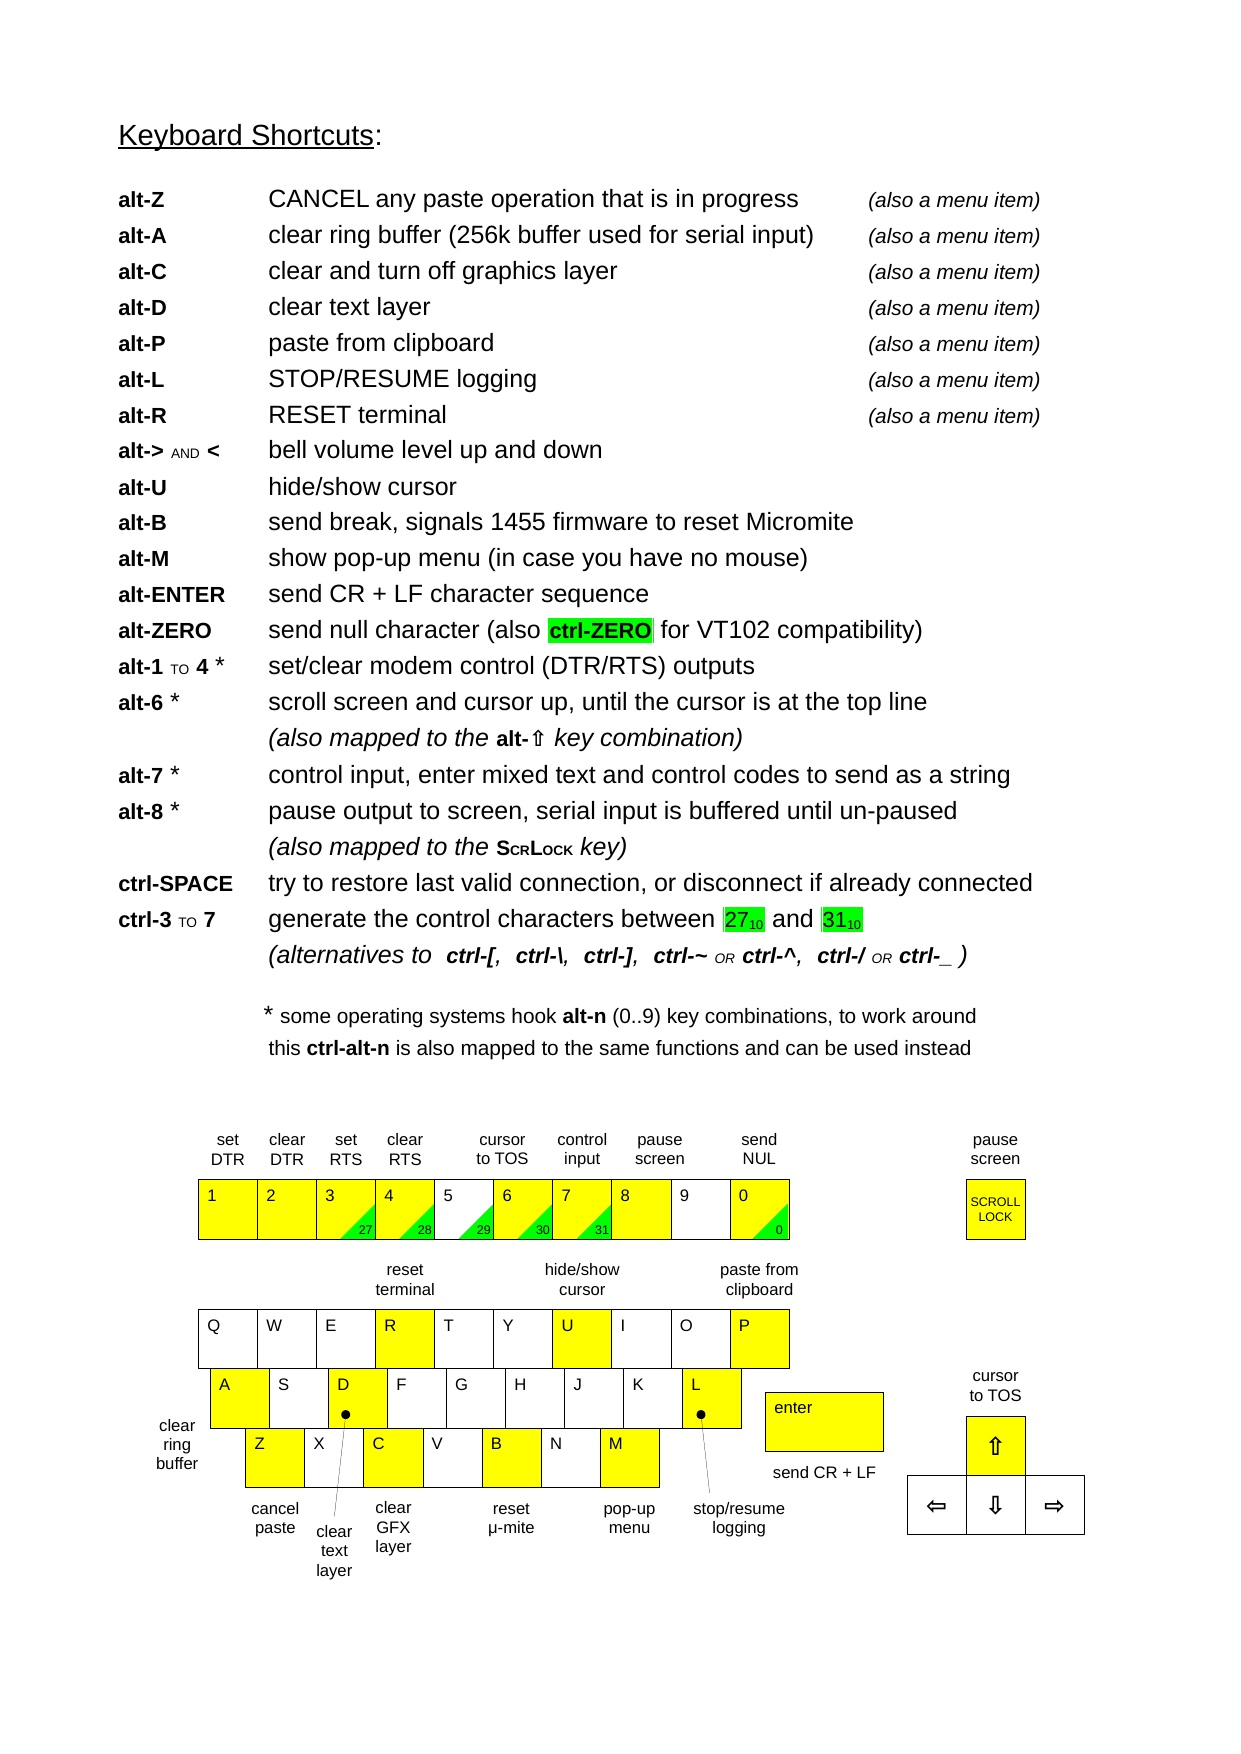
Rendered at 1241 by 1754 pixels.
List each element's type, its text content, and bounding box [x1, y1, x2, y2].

text alt-B send break, signals 1455 firmware to reset Micromite [118, 507, 1122, 536]
text (alternatives to ctrl-[, ctrl-\, ctrl-], ctrl-~ or ctrl-^, ctrl-/ or ctrl-_ ) [118, 940, 1122, 969]
text alt-8 * pause output to screen, serial input is buffered until un-paused [118, 796, 1122, 825]
text (also mapped to the ScrLock key) [118, 832, 1122, 861]
text alt-7 * control input, enter mixed text and control codes to send as a string [118, 760, 1122, 789]
text alt-P paste from clipboard (also a menu item) [118, 328, 1122, 356]
text Keyboard Shortcuts: [118, 118, 1122, 152]
text (also mapped to the alt-⇧ key combination) [118, 723, 1122, 753]
text alt-ZERO send null character (also ⁠ctrl-ZERO⁠ ⁠ for VT102 compatibility) [118, 615, 1122, 644]
text alt-6 * scroll screen and cursor up, until the cursor is at the top line [118, 687, 1122, 716]
text * some operating systems hook alt-n (0..9) key combinations, to work around [118, 1000, 1122, 1028]
text ctrl-3 to 7 generate the control characters between ⁠2710⁠ ⁠ and ⁠3110⁠ ⁠ [118, 904, 1122, 933]
text alt-1 to 4 * set/clear modem control (DTR/RTS) outputs [118, 651, 1122, 680]
text ctrl-SPACE try to restore last valid connection, or disconnect if already connected [118, 868, 1122, 897]
text this ctrl-alt-n is also mapped to the same functions and can be used instead [118, 1036, 1122, 1060]
text alt-D clear text layer (also a menu item) [118, 292, 1122, 321]
text alt-R RESET terminal (also a menu item) [118, 399, 1122, 428]
text alt-C clear and turn off graphics layer (also a menu item) [118, 256, 1122, 284]
text alt-A clear ring buffer (256k buffer used for serial input) (also a menu item) [118, 220, 1122, 249]
text alt-U hide/show cursor [118, 471, 1122, 500]
text alt-M show pop-up menu (in case you have no mouse) [118, 543, 1122, 572]
text alt-L STOP/RESUME logging (also a menu item) [118, 364, 1122, 392]
text alt-ENTER send CR + LF character sequence [118, 579, 1122, 608]
text alt-Z CANCEL any paste operation that is in progress (also a menu item) [118, 184, 1122, 213]
text alt-> and < bell volume level up and down [118, 436, 1122, 464]
